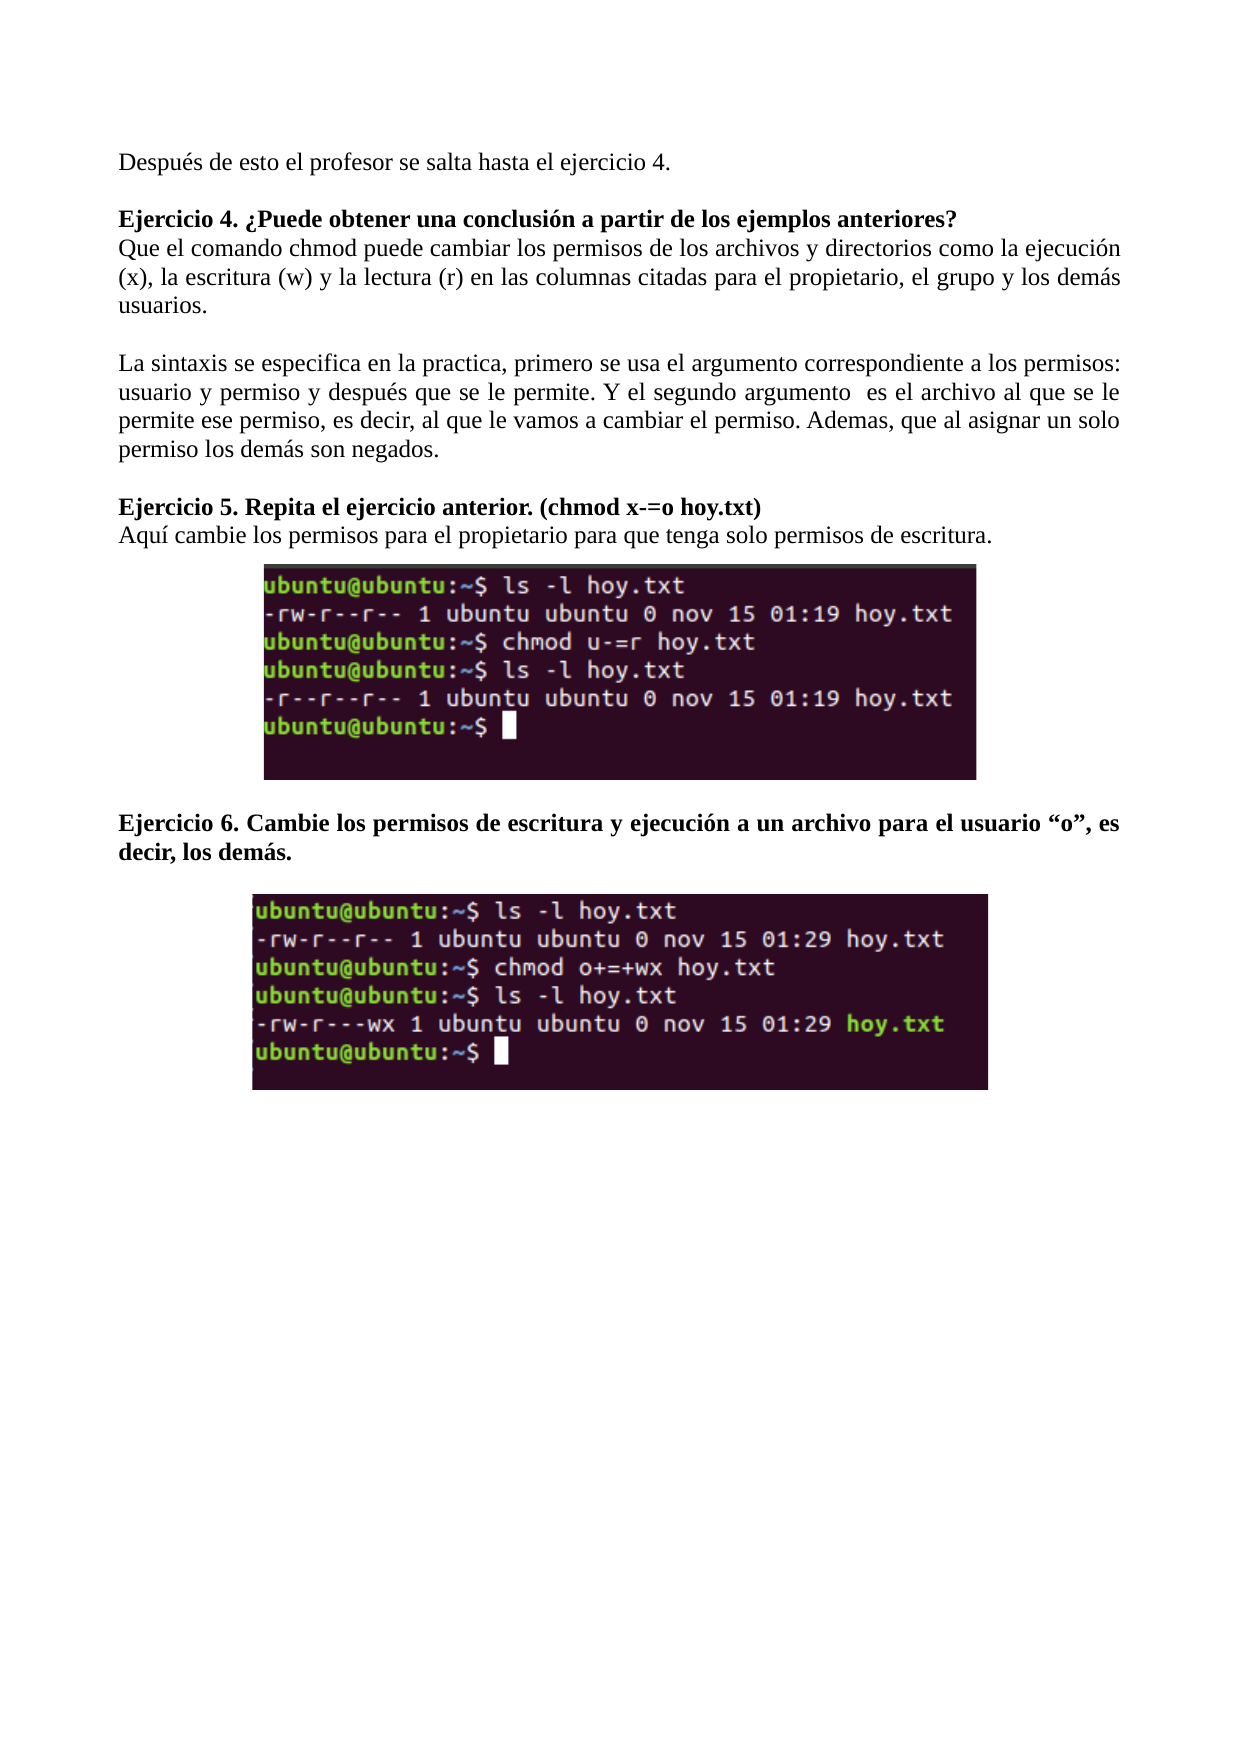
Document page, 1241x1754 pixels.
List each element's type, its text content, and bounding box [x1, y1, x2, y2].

text Ejercicio 6. Cambie los permisos de escritura y ejecución a un archivo para el usuario “o”, es decir, los demás. [118, 808, 1122, 866]
text Después de esto el profesor se salta hasta el ejercicio 4. [118, 147, 1122, 176]
picture [252, 894, 989, 1090]
text La sintaxis se especifica en la practica, primero se usa el argumento correspondiente a los permisos: usuario y permiso y después que se le permite. Y el segundo argumento es el archivo al que se le permite ese permiso, es decir, al que le vamos a cambiar el permiso. Ademas, que al asignar un solo permiso los demás son negados. [118, 348, 1122, 463]
text Que el comando chmod puede cambiar los permisos de los archivos y directorios como la ejecución (x), la escritura (w) y la lectura (r) en las columnas citadas para el propietario, el grupo y los demás usuarios. [118, 233, 1122, 319]
text Ejercicio 4. ¿Puede obtener una conclusión a partir de los ejemplos anteriores? [118, 204, 1122, 233]
picture [263, 564, 977, 780]
text Aquí cambie los permisos para el propietario para que tenga solo permisos de escritura. [118, 521, 1122, 549]
text Ejercicio 5. Repita el ejercicio anterior. (chmod x-=o hoy.txt) [118, 492, 1122, 521]
